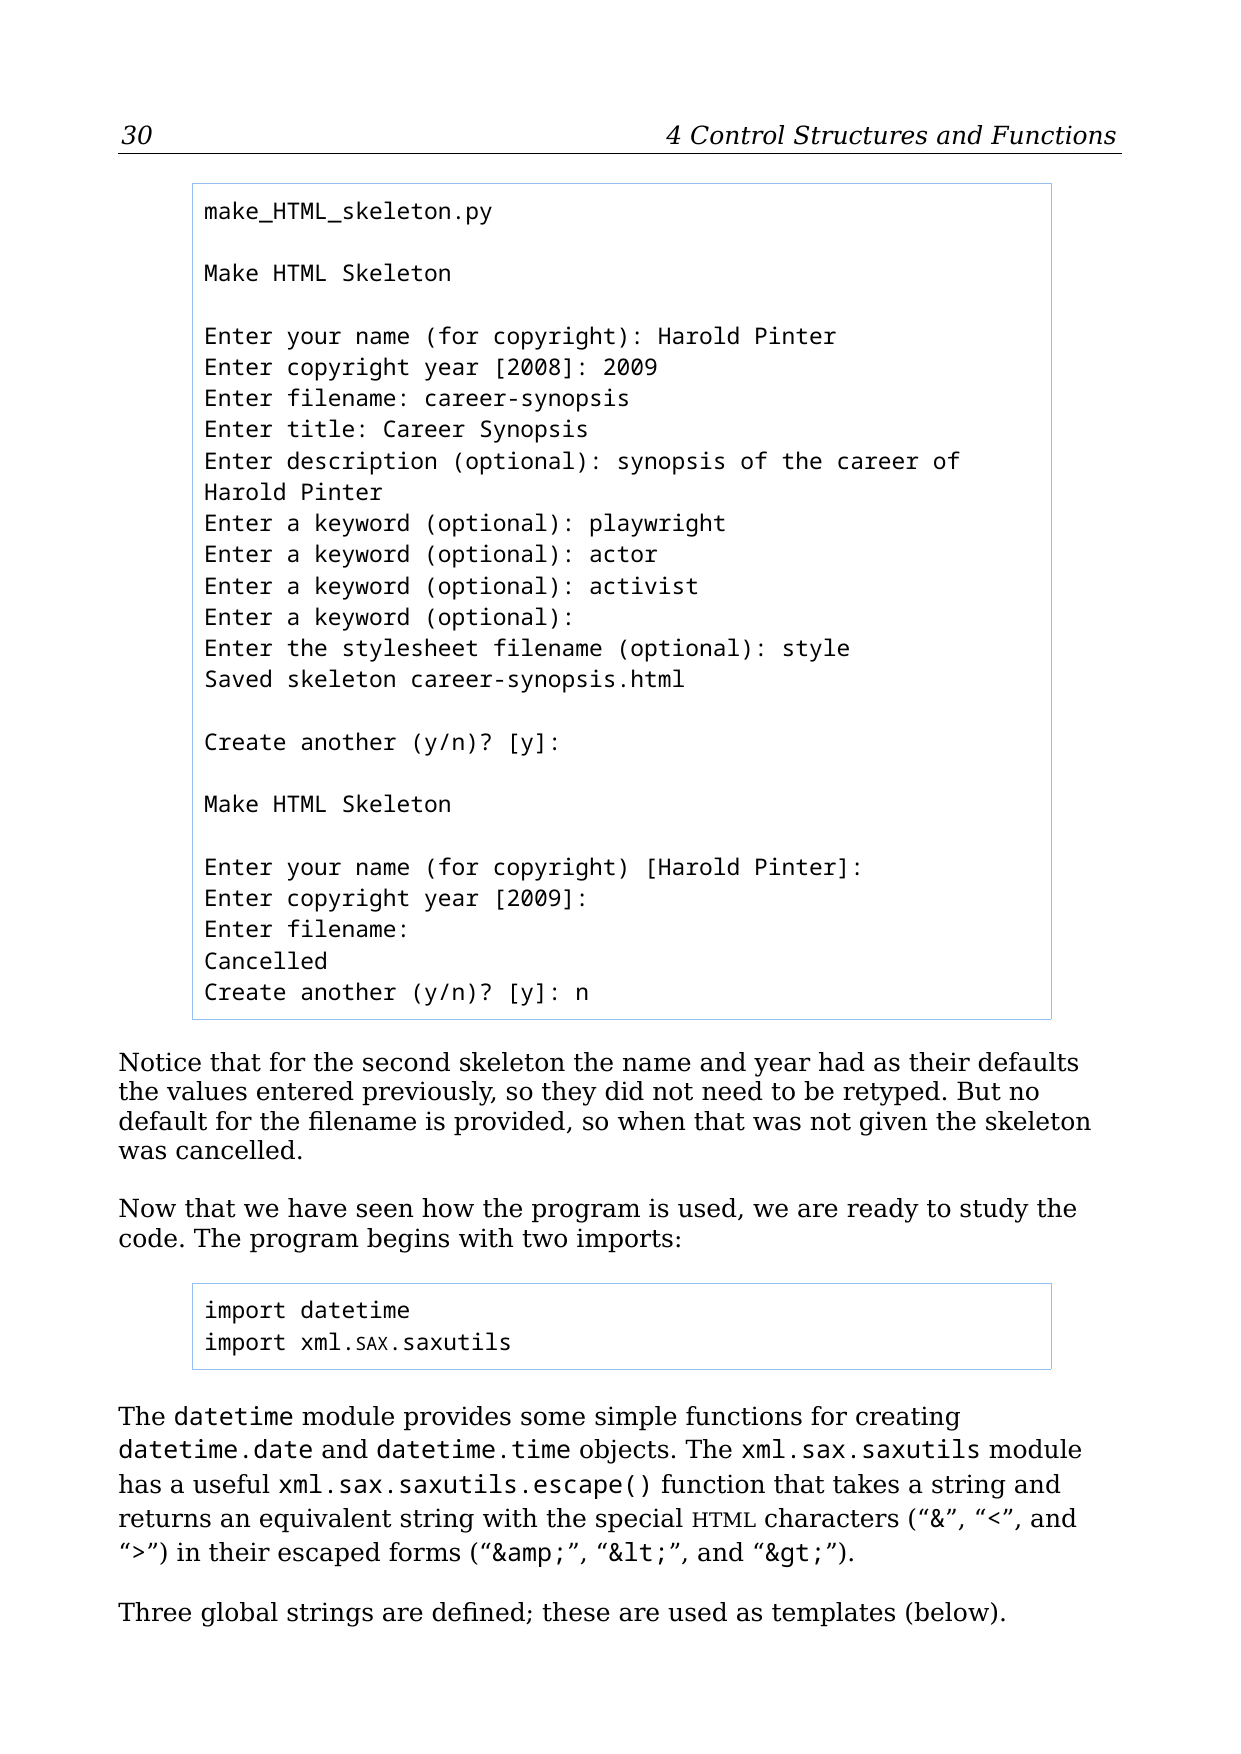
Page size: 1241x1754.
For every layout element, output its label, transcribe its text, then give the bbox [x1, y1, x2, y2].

text Create another (y/n)? [y]: n [193, 964, 1051, 1019]
text Enter copyright year [2008]: 2009 [193, 339, 1051, 370]
text Enter copyright year [2009]: [193, 870, 1051, 901]
text Notice that for the second skeleton the name and year had as their defaults the values entered previously, so they did not need to be retyped. But no default for the filename is provided, so when that was not given the skeleton was cancelled. [118, 1048, 1122, 1165]
text Enter your name (for copyright) [Harold Pinter]: [193, 839, 1051, 870]
text Make HTML Skeleton [193, 776, 1051, 808]
text Enter a keyword (optional): [193, 589, 1051, 620]
text Enter a keyword (optional): activist [193, 558, 1051, 589]
text Make HTML Skeleton [193, 245, 1051, 276]
text Enter description (optional): synopsis of the career of Harold Pinter [193, 433, 1051, 495]
text Create another (y/n)? [y]: [193, 714, 1051, 745]
text Enter filename: [193, 901, 1051, 933]
text Enter your name (for copyright): Harold Pinter [193, 308, 1051, 339]
text Now that we have seen how the program is used, we are ready to study the code. The program begins with two imports: [118, 1194, 1122, 1253]
text The datetime module provides some simple functions for creating datetime.date and datetime.time objects. The xml.sax.saxutils module has a useful xml.sax.saxutils.escape() function that takes a string and returns an equivalent string with the special html characters (“&”, “<”, and “>”) in their escaped forms (“&amp;”, “&lt;”, and “&gt;”). [118, 1398, 1122, 1568]
text Enter title: Career Synopsis [193, 401, 1051, 433]
text Saved skeleton career-synopsis.html [193, 651, 1051, 683]
text Enter the stylesheet filename (optional): style [193, 620, 1051, 651]
text make_HTML_skeleton.py [193, 184, 1051, 214]
text Enter a keyword (optional): playwright [193, 495, 1051, 526]
text import xml.sax.saxutils [193, 1314, 1051, 1369]
text Three global strings are defined; these are used as templates (below). [118, 1598, 1122, 1627]
text Cancelled [193, 933, 1051, 964]
text import datetime [193, 1284, 1051, 1314]
text Enter a keyword (optional): actor [193, 526, 1051, 558]
text Enter filename: career-synopsis [193, 370, 1051, 401]
